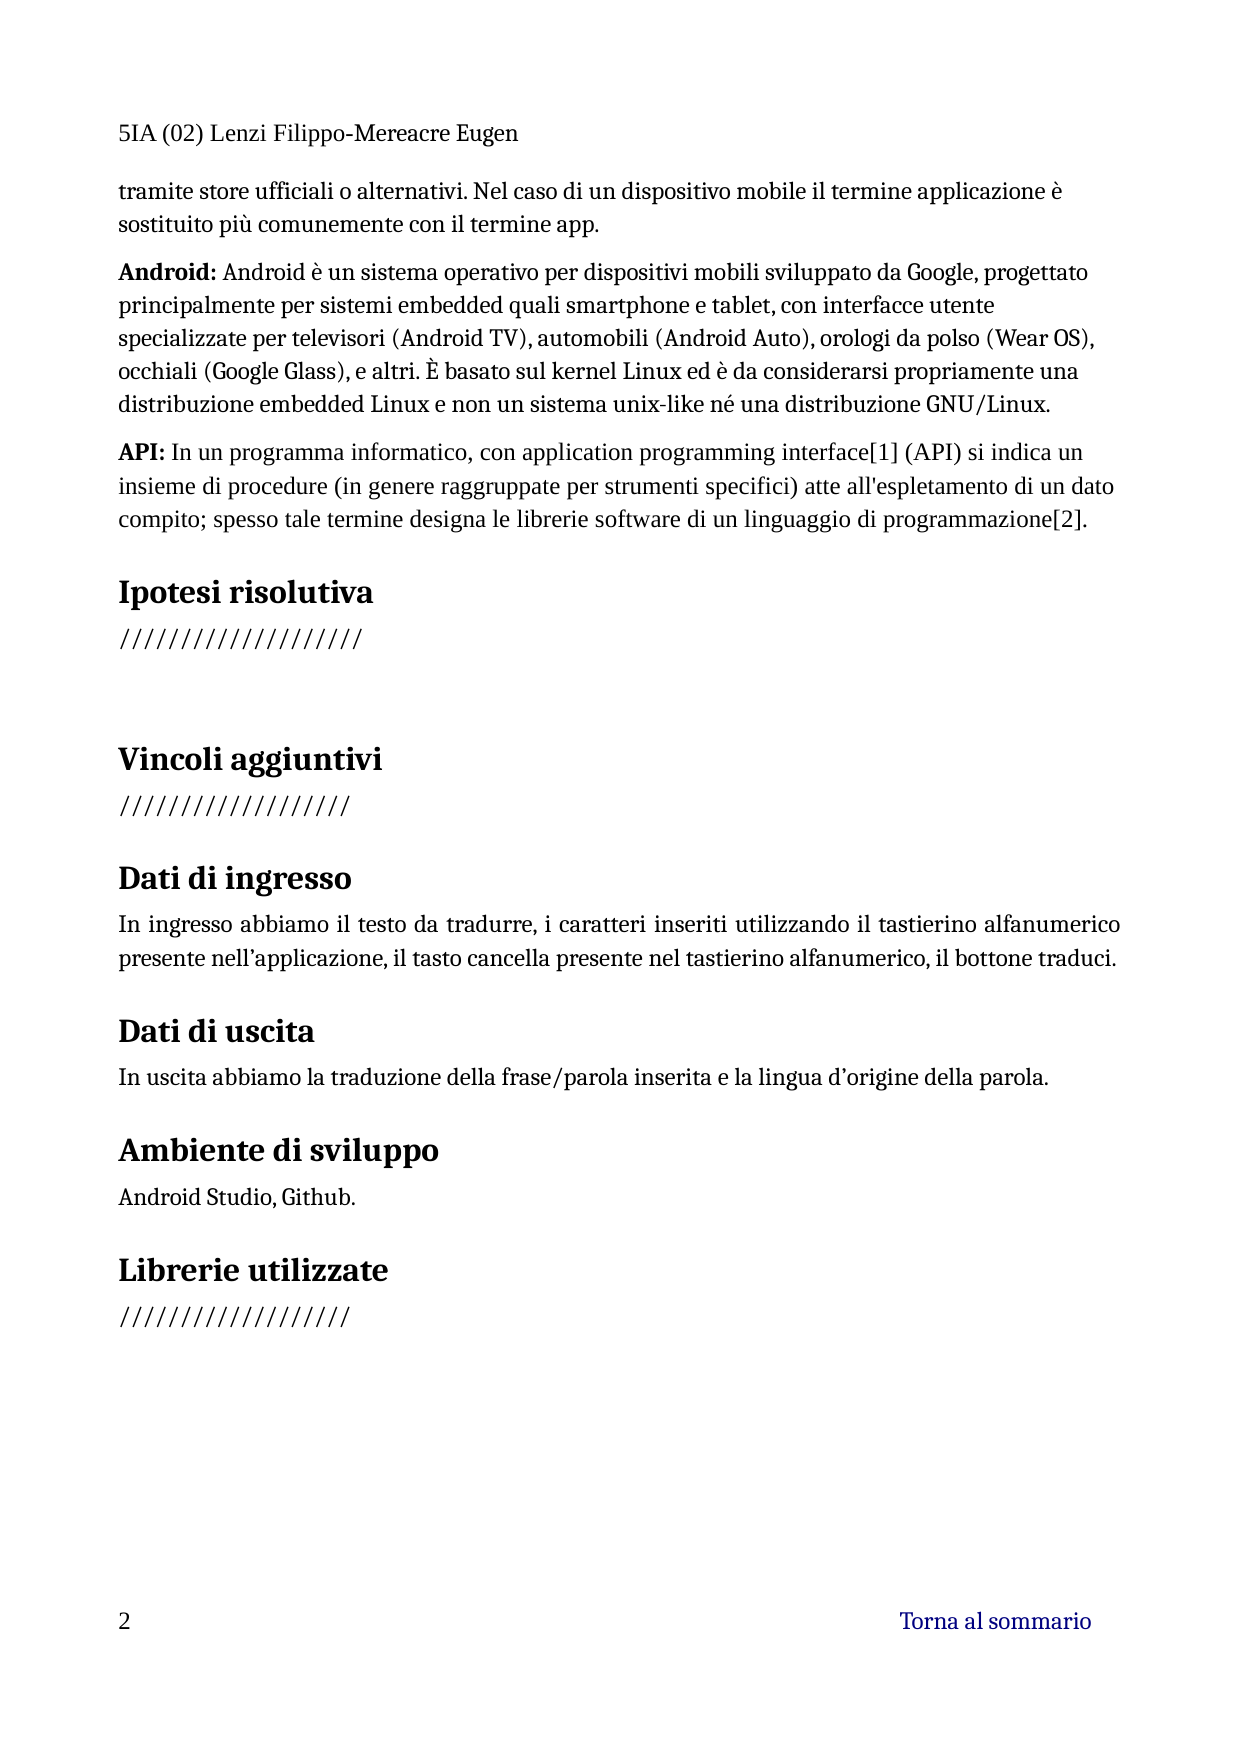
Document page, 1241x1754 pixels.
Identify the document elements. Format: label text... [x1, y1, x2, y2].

text /////////////////// [118, 1302, 1122, 1331]
text Android: Android è un sistema operativo per dispositivi mobili sviluppato da Google, progettato principalmente per sistemi embedded quali smartphone e tablet, con interfacce utente specializzate per televisori (Android TV), automobili (Android Auto), orologi da polso (Wear OS), occhiali (Google Glass), e altri. È basato sul kernel Linux ed è da considerarsi propriamente una distribuzione embedded Linux e non un sistema unix-like né una distribuzione GNU/Linux. [118, 258, 1122, 419]
subtitle Librerie utilizzate [118, 1251, 1122, 1289]
subtitle Dati di ingresso [118, 859, 1122, 898]
subtitle Dati di uscita [118, 1012, 1122, 1050]
text Android Studio, Github. [118, 1182, 1122, 1211]
text //////////////////// [118, 624, 1122, 653]
text tramite store ufficiali o alternativi. Nel caso di un dispositivo mobile il termine applicazione è sostituito più comunemente con il termine app. [118, 177, 1122, 239]
subtitle Ipotesi risolutiva [118, 573, 1122, 611]
subtitle Vincoli aggiuntivi [118, 740, 1122, 778]
text /////////////////// [118, 791, 1122, 820]
text In uscita abbiamo la traduzione della frase/parola inserita e la lingua d’origine della parola. [118, 1063, 1122, 1092]
text API: In un programma informatico, con application programming interface[1] (API) si indica un insieme di procedure (in genere raggruppate per strumenti specifici) atte all'espletamento di un dato compito; spesso tale termine designa le librerie software di un linguaggio di programmazione[2]. [118, 437, 1122, 533]
subtitle Ambiente di sviluppo [118, 1131, 1122, 1170]
text In ingresso abbiamo il testo da tradurre, i caratteri inseriti utilizzando il tastierino alfanumerico presente nell’applicazione, il tasto cancella presente nel tastierino alfanumerico, il bottone traduci. [118, 910, 1122, 972]
